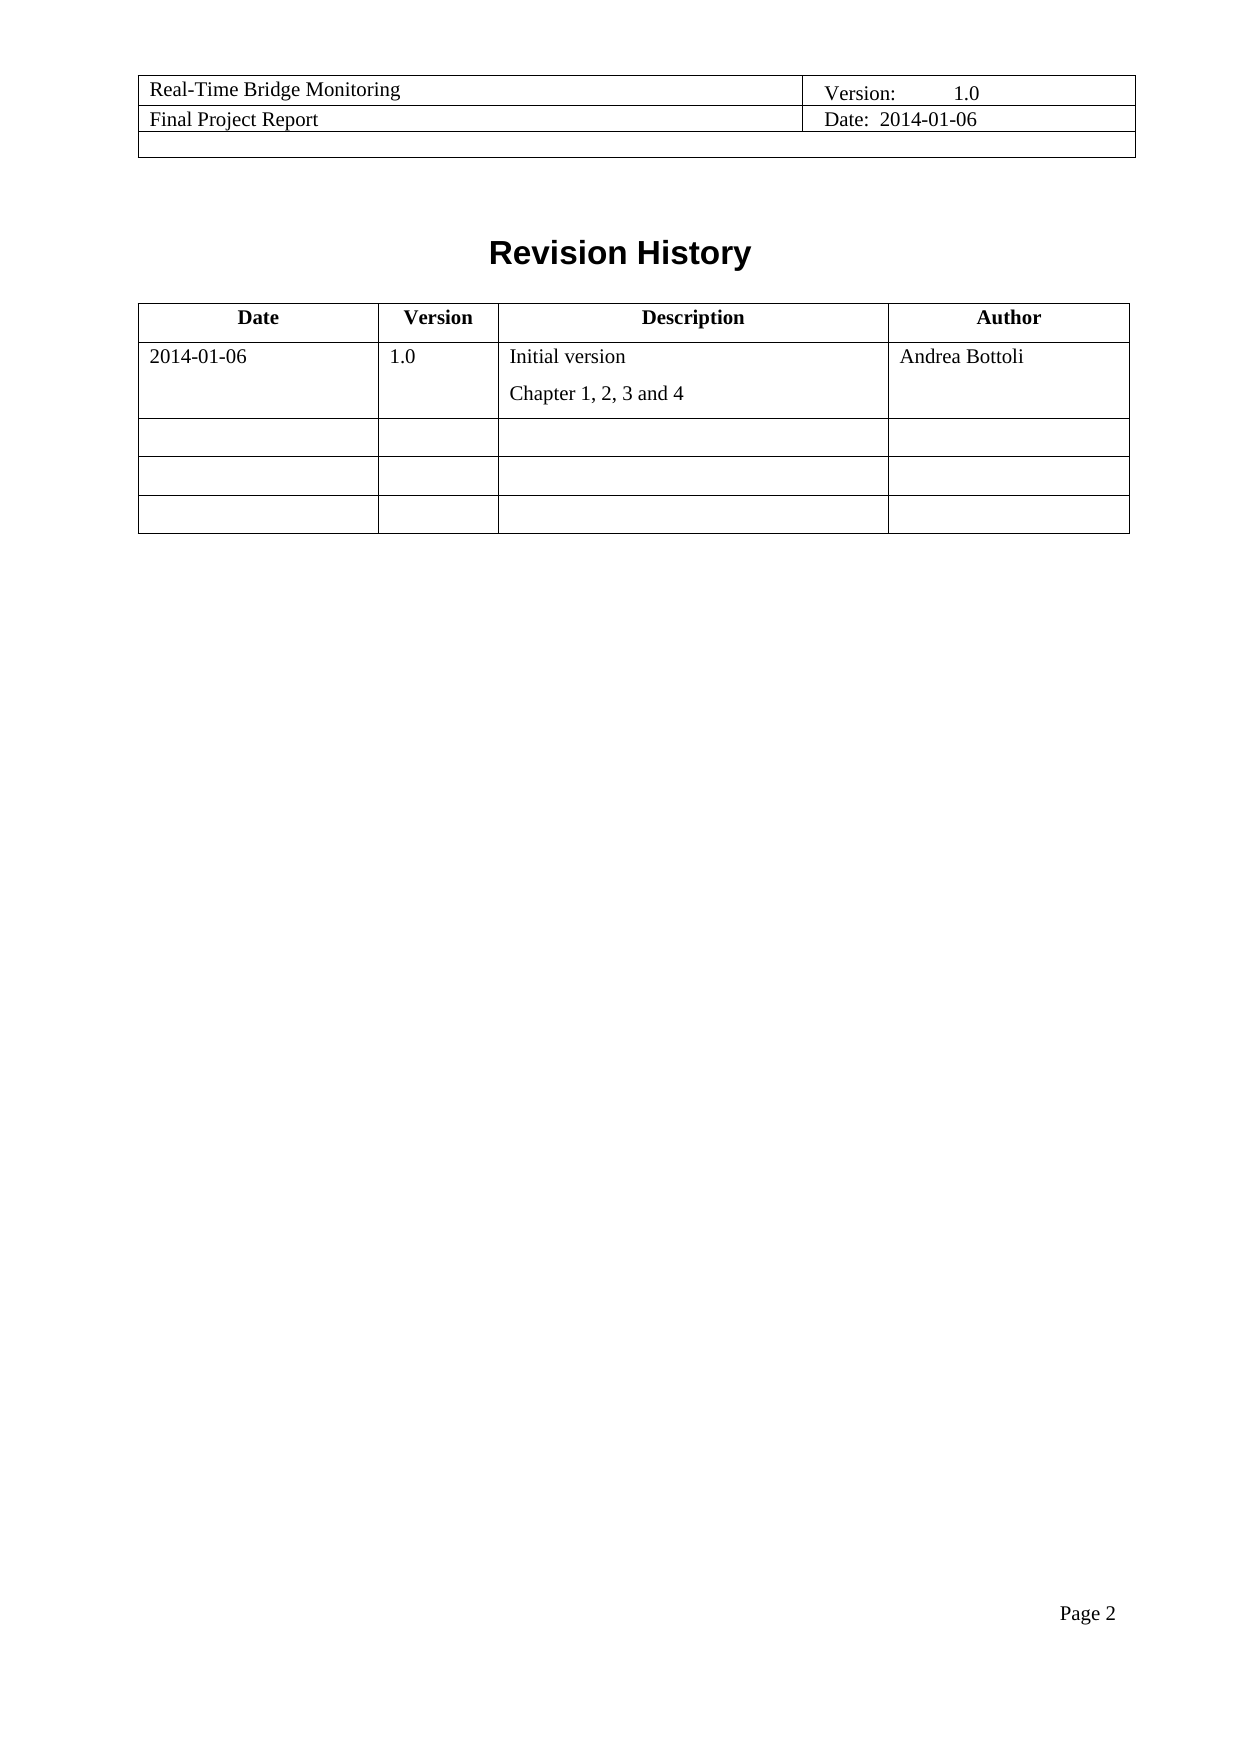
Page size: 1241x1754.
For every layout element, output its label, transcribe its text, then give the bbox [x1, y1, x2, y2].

table_cell [379, 457, 498, 495]
table_cell 1.0 [379, 343, 498, 418]
table_header Version [379, 304, 498, 342]
table_cell [499, 496, 888, 533]
table_cell [139, 419, 378, 456]
table_cell [379, 496, 498, 533]
table_header Description [499, 304, 888, 342]
table_cell 2014-01-06 [139, 343, 378, 418]
table_cell [379, 419, 498, 456]
table_header Author [889, 304, 1129, 342]
table_cell [139, 496, 378, 533]
table_cell [499, 457, 888, 495]
table_cell [889, 457, 1129, 495]
table_cell [139, 457, 378, 495]
table_cell Andrea Bottoli [889, 343, 1129, 418]
title Revision History [150, 233, 1090, 272]
table_cell Initial version Chapter 1, 2, 3 and 4 [499, 343, 888, 418]
table_cell [889, 496, 1129, 533]
table_header Date [139, 304, 378, 342]
table_cell [499, 419, 888, 456]
table_cell [889, 419, 1129, 456]
